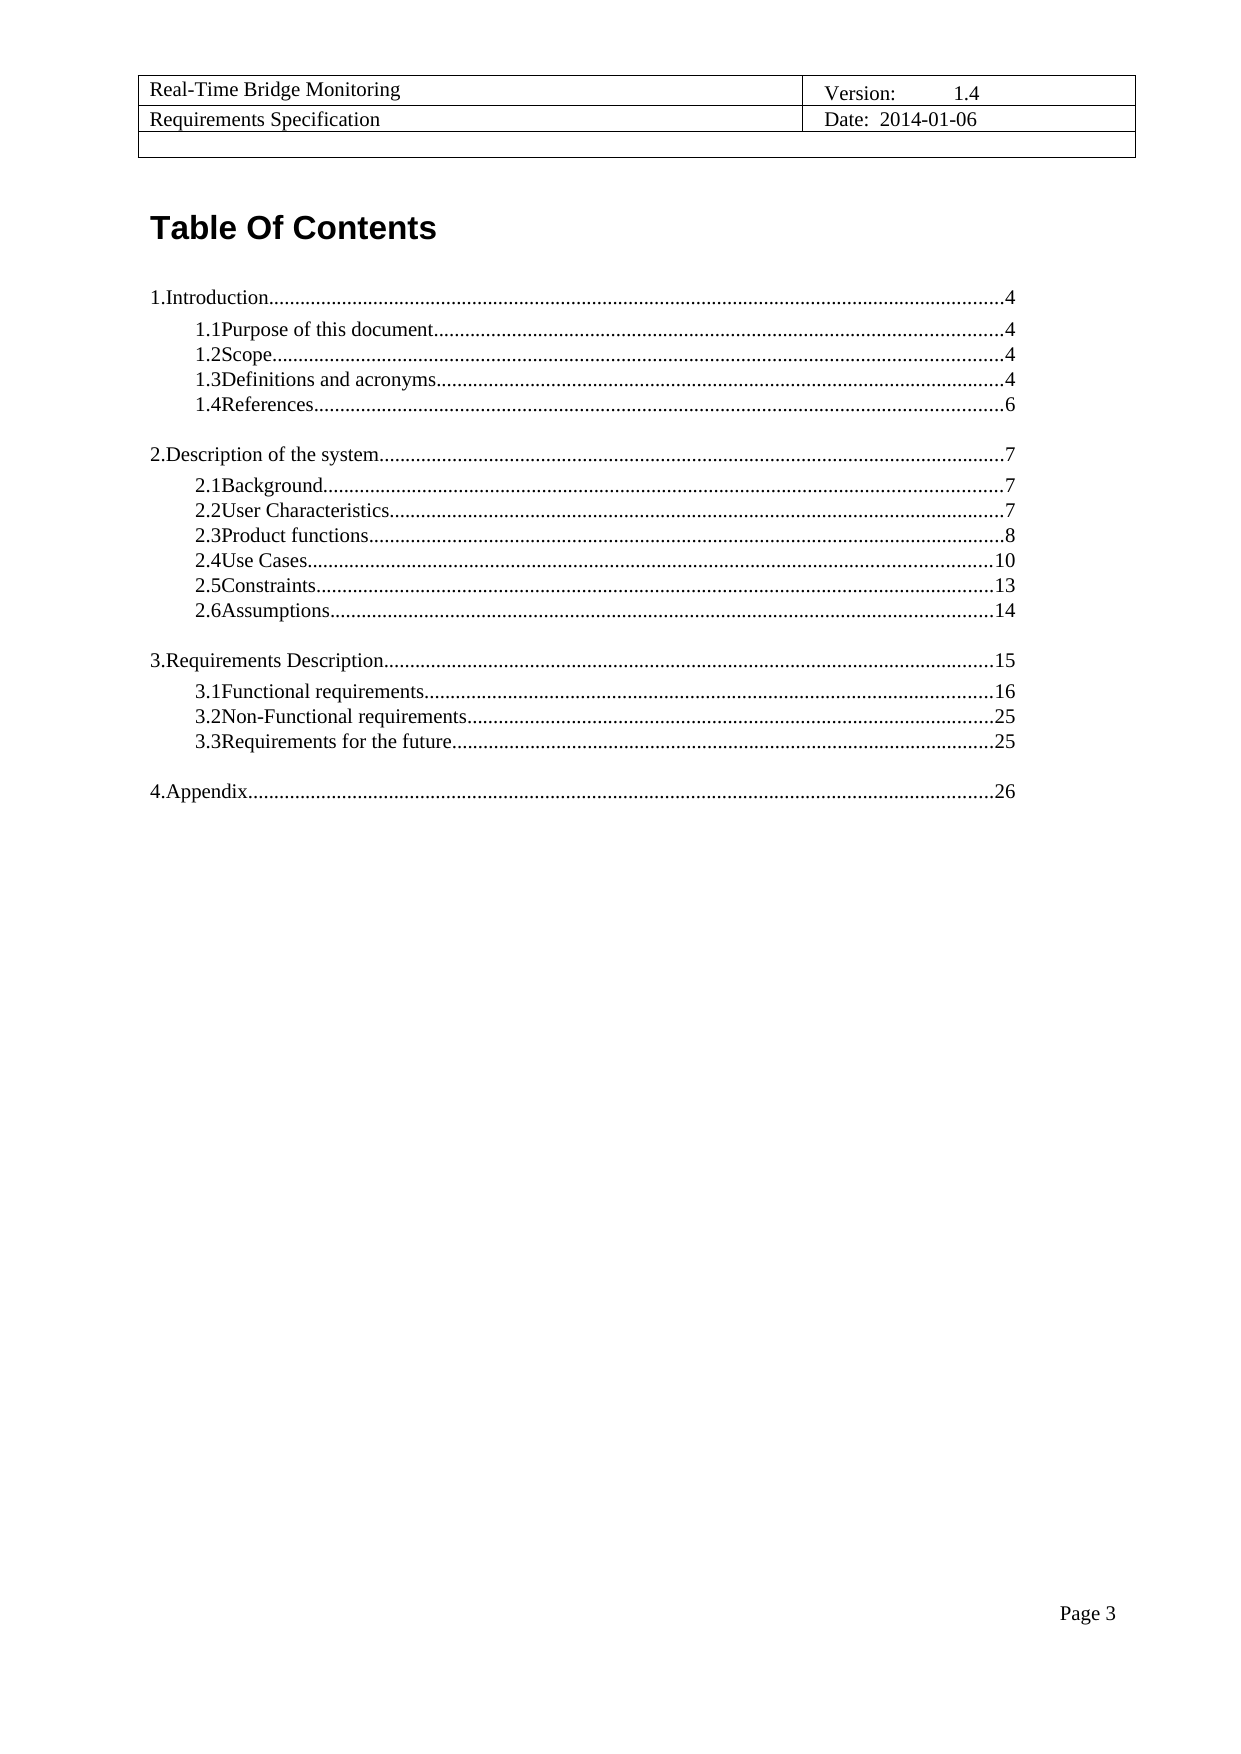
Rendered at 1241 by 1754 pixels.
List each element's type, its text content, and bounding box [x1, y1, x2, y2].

text 2.3Product functions 8 [195, 522, 1015, 547]
subtitle Table Of Contents [150, 208, 1090, 247]
text 1.1Purpose of this document 4 [195, 316, 1015, 341]
text 2.Description of the system 7 [150, 441, 1015, 466]
text 3.Requirements Description 15 [150, 647, 1015, 672]
text 2.5Constraints 13 [195, 572, 1015, 597]
text 1.2Scope 4 [195, 341, 1015, 366]
text 1.Introduction 4 [150, 284, 1015, 309]
text 2.2User Characteristics 7 [195, 497, 1015, 522]
text 4.Appendix 26 [150, 778, 1015, 803]
text 3.3Requirements for the future 25 [195, 728, 1015, 753]
text 3.2Non-Functional requirements 25 [195, 703, 1015, 728]
text 3.1Functional requirements 16 [195, 678, 1015, 703]
text 2.1Background 7 [195, 472, 1015, 497]
text 1.3Definitions and acronyms 4 [195, 366, 1015, 391]
text 2.6Assumptions 14 [195, 597, 1015, 622]
text 2.4Use Cases 10 [195, 547, 1015, 572]
text 1.4References 6 [195, 391, 1015, 416]
